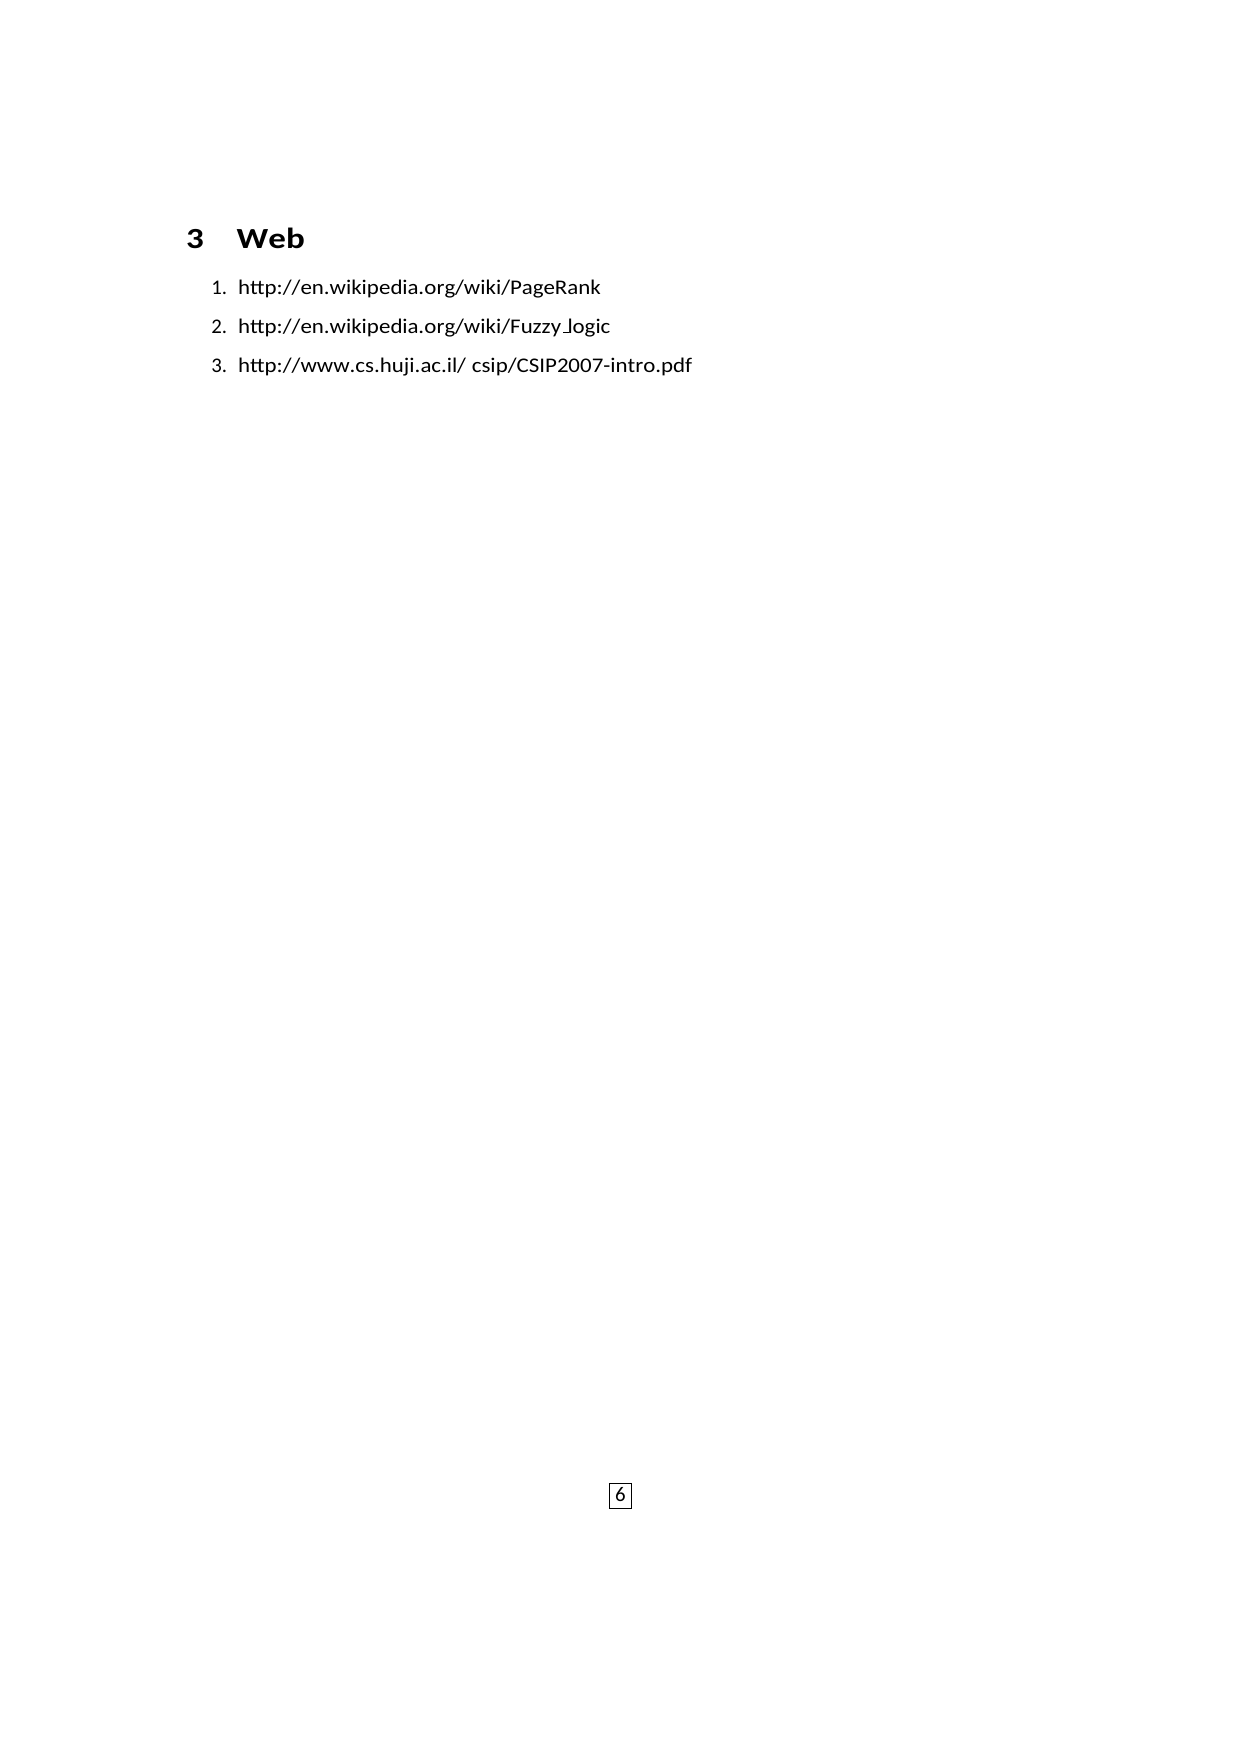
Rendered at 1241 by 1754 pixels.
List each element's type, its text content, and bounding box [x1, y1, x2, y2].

list http://en.wikipedia.org/wiki/PageRank [211, 274, 1067, 299]
list http://en.wikipedia.org/wiki/Fuzzy logic [211, 313, 1067, 338]
list http://www.cs.huji.ac.il/ csip/CSIP2007-intro.pdf [211, 352, 1067, 377]
subtitle Web [186, 221, 1067, 256]
